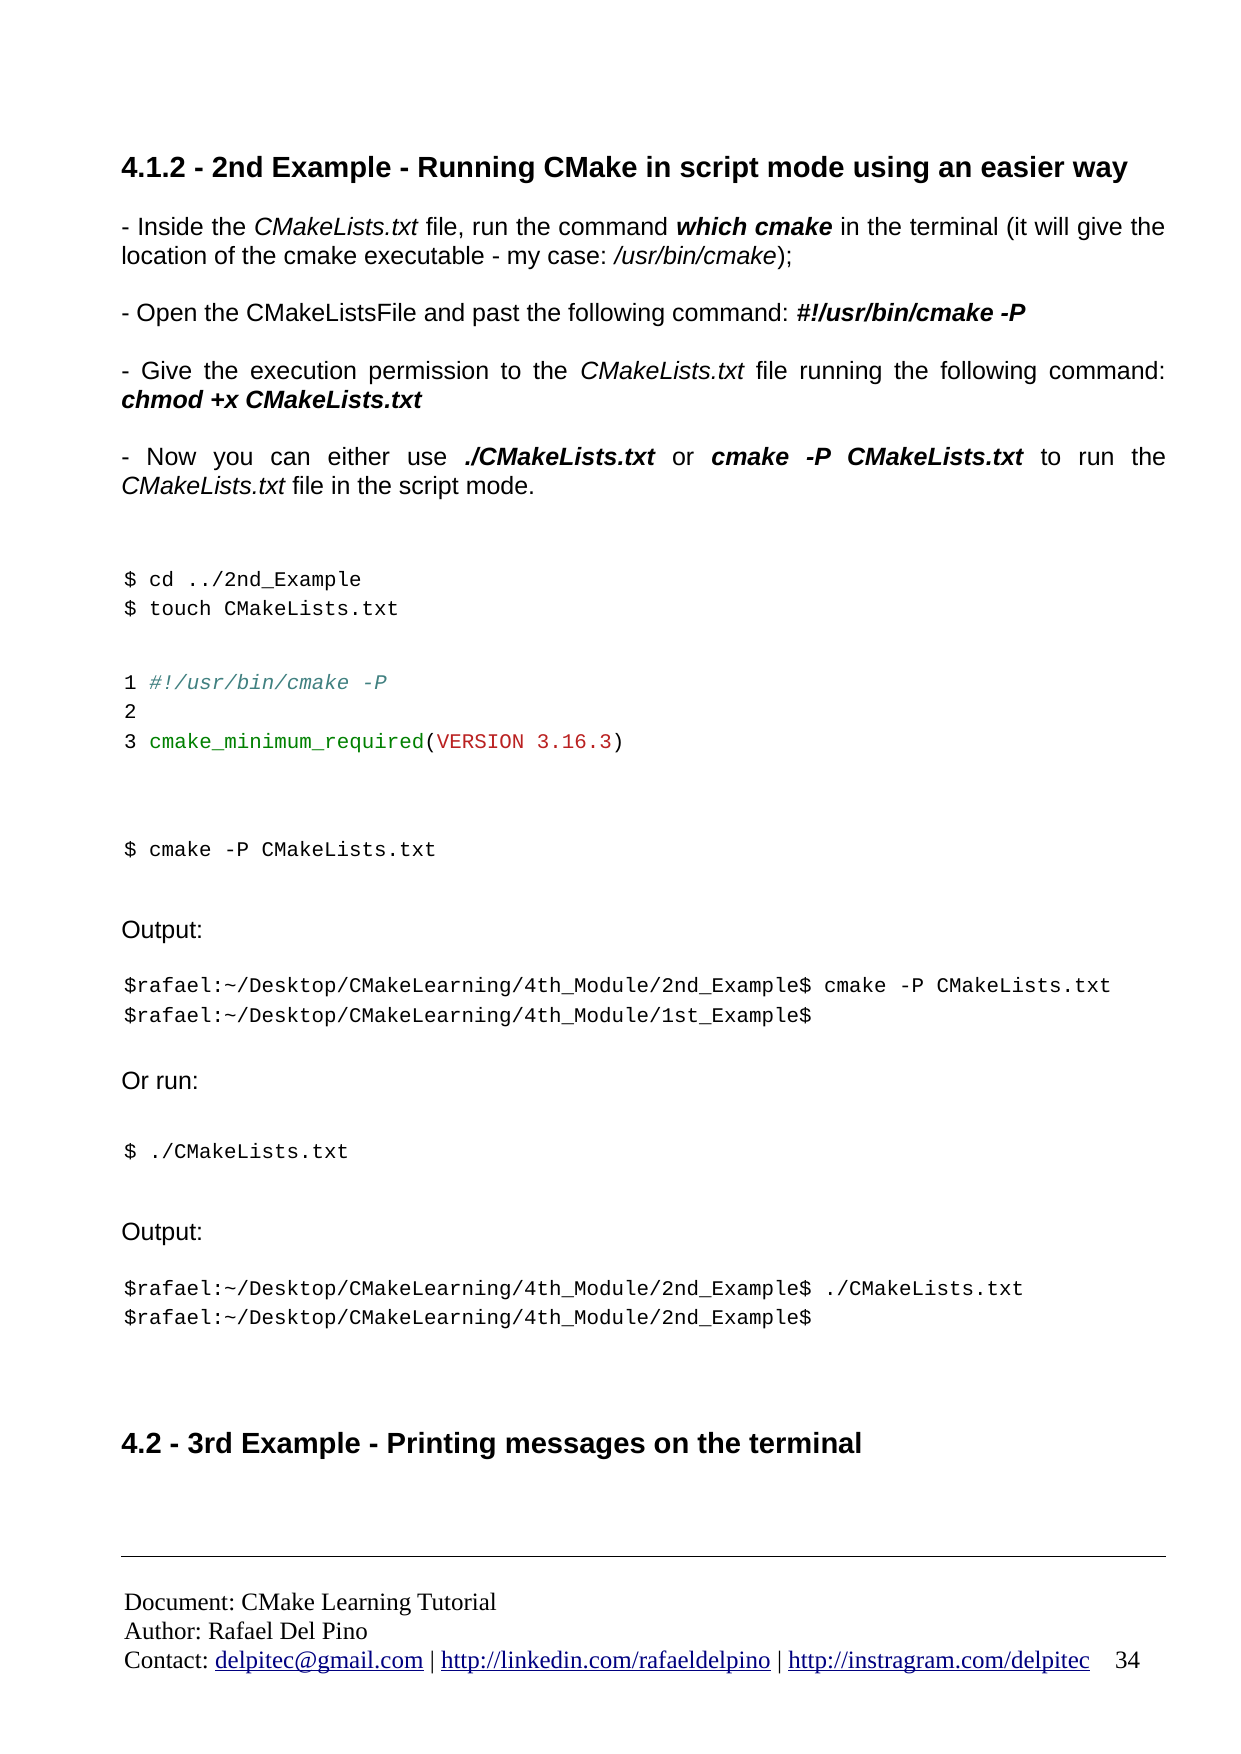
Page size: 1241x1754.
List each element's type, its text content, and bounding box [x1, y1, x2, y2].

table_header #!/usr/bin/cmake -P cmake_minimum_required(VERSION 3.16.3) [146, 669, 1166, 793]
text 4.1.2 - 2nd Example - Running CMake in script mode using an easier way [121, 150, 1166, 183]
text - Open the CMakeListsFile and past the following command: #!/usr/bin/cmake -P [121, 298, 1166, 327]
table_header $rafael:~/Desktop/CMakeLearning/4th_Module/2nd_Example$ ./CMakeLists.txt $rafael:~/Desktop/CMakeLearning/4th_Module/2nd_Example$ [121, 1275, 1166, 1340]
text Or run: [121, 1066, 1166, 1095]
text - Now you can either use ./CMakeLists.txt or cmake -P CMakeLists.txt to run the CMakeLists.txt file in the script mode. [121, 442, 1166, 499]
table_header $ ./CMakeLists.txt [121, 1124, 1166, 1188]
text - Inside the CMakeLists.txt file, run the command which cmake in the terminal (it will give the location of the cmake executable - my case: /usr/bin/cmake); [121, 212, 1166, 269]
table_header 1 2 3 [121, 669, 146, 793]
text - Give the execution permission to the CMakeLists.txt file running the following command: chmod +x CMakeLists.txt [121, 356, 1166, 413]
text Output: [121, 1217, 1166, 1246]
text Output: [121, 915, 1166, 944]
table_header $ cd ../2nd_Example $ touch CMakeLists.txt [121, 557, 1166, 640]
table_header $rafael:~/Desktop/CMakeLearning/4th_Module/2nd_Example$ cmake -P CMakeLists.txt $rafael:~/Desktop/CMakeLearning/4th_Module/1st_Example$ [121, 973, 1166, 1037]
text 4.2 - 3rd Example - Printing messages on the terminal [121, 1426, 1166, 1459]
table_header $ cmake -P CMakeLists.txt [121, 821, 1166, 886]
